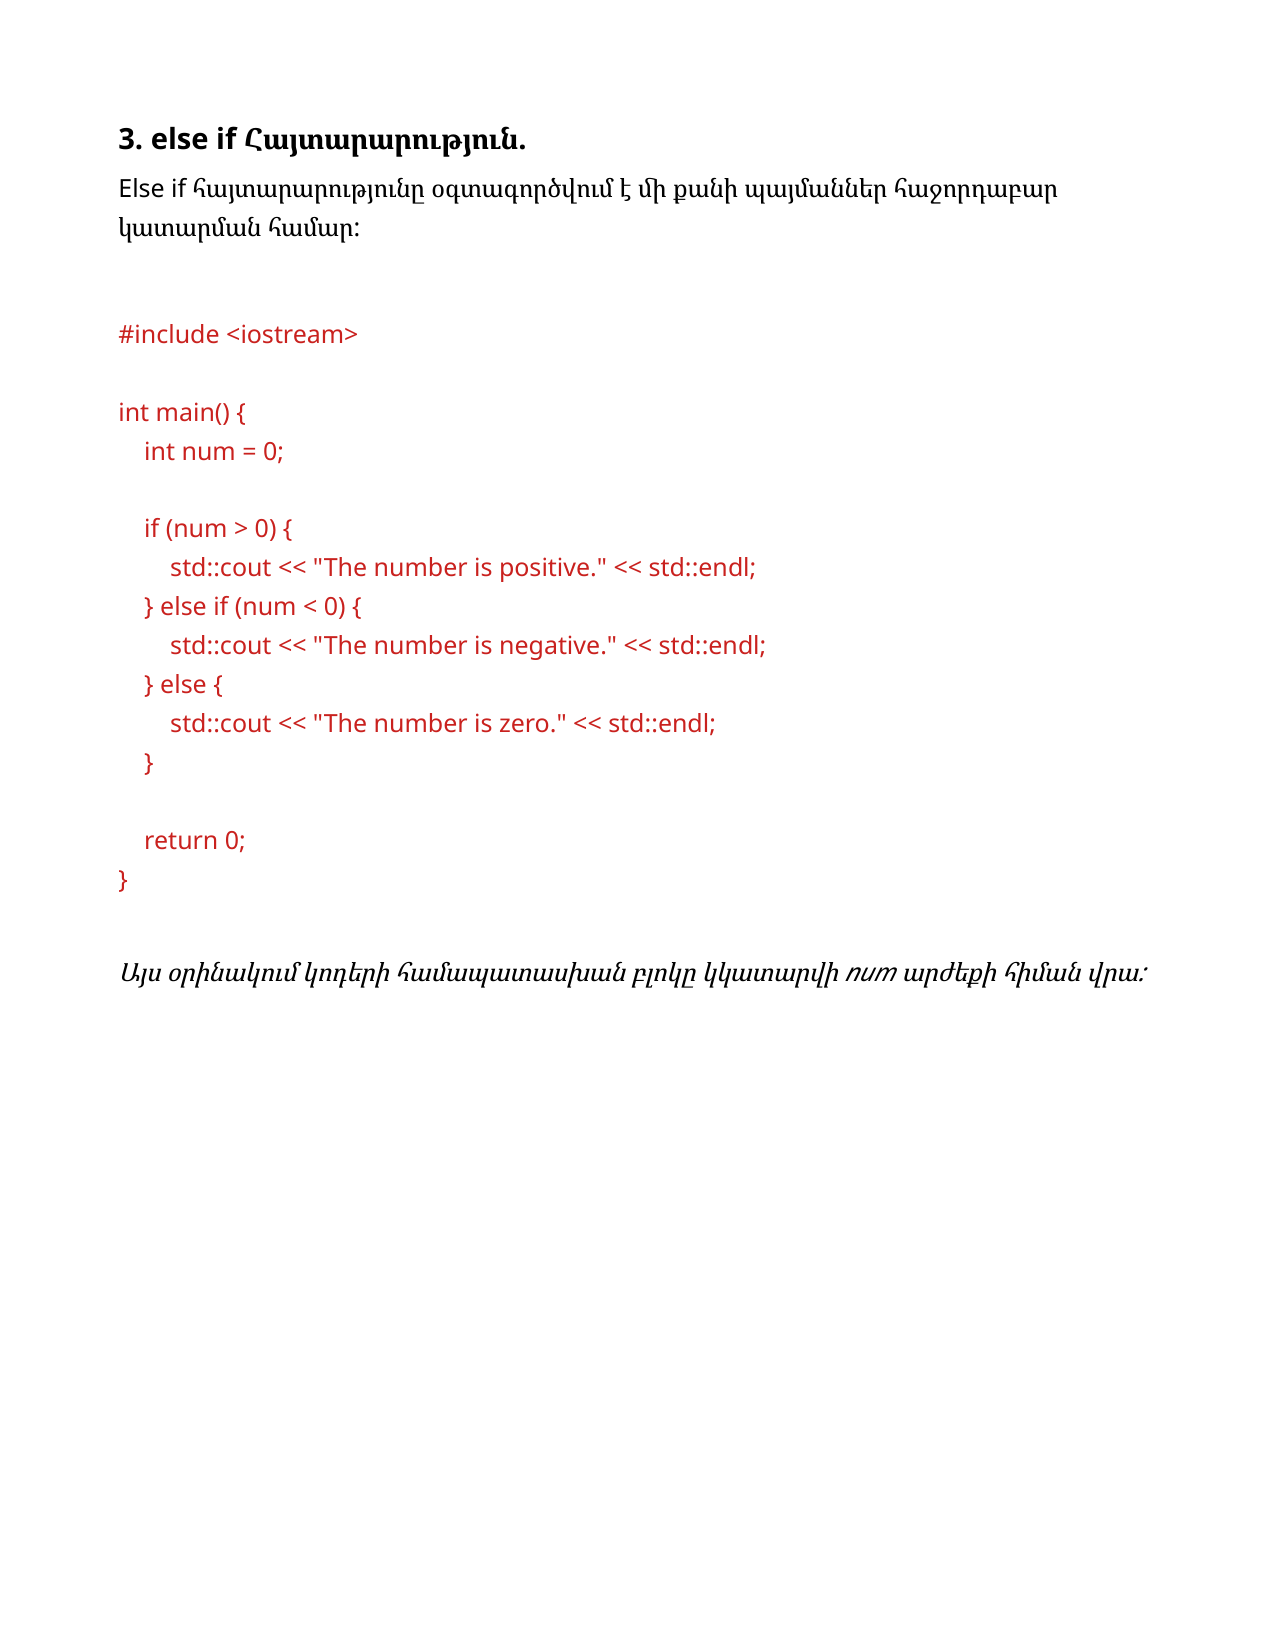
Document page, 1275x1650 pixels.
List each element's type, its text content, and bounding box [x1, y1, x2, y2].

text Այս օրինակում կոդերի համապատասխան բլոկը կկատարվի num արժեքի հիման վրա: [118, 954, 1157, 988]
subtitle 3. else if Հայտարարություն. [118, 118, 1157, 158]
text #include <iostream> int main() { int num = 0; if (num > 0) { std::cout << "The number is positive." << std::endl; } else if (num < 0) { std::cout << "The number is negative." << std::endl; } else { std::cout << "The number is zero." << std::endl; } return 0; } [118, 316, 1157, 935]
text Else if հայտարարությունը օգտագործվում է մի քանի պայմաններ հաջորդաբար կատարման համար: [118, 170, 1157, 243]
